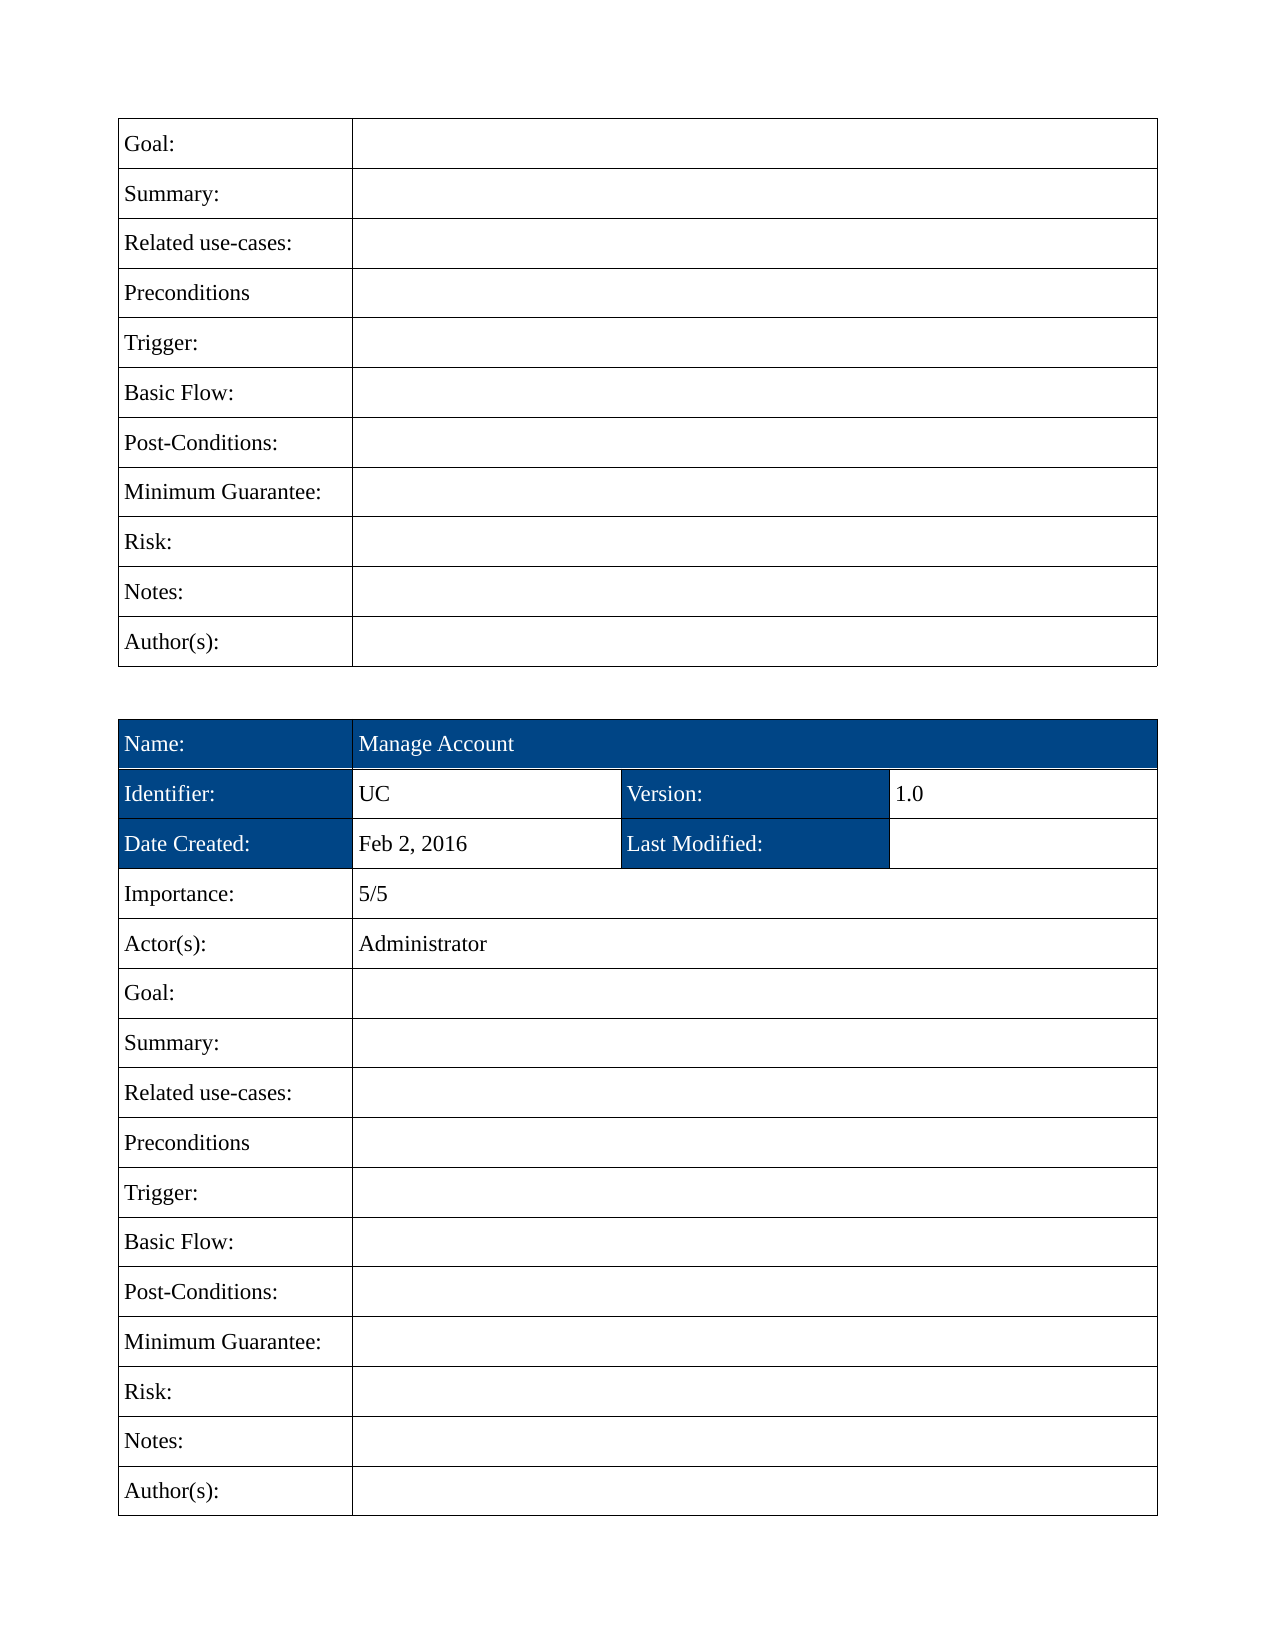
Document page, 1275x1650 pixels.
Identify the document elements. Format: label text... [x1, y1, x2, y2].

table_cell Related use-cases: [119, 1068, 352, 1117]
table_cell [353, 1467, 1157, 1515]
table_cell [353, 1118, 1157, 1167]
table_cell Summary: [119, 1019, 352, 1067]
table_cell Post-Conditions: [119, 1267, 352, 1316]
table_cell Goal: [119, 969, 352, 1017]
table_cell Trigger: [119, 318, 352, 367]
table_header Name: [119, 720, 352, 768]
table_cell [353, 1417, 1157, 1466]
table_cell Risk: [119, 1367, 352, 1416]
table_cell [353, 418, 1157, 467]
table_cell [353, 517, 1157, 566]
table_cell Goal: [119, 119, 352, 168]
table_cell 1.0 [890, 770, 1157, 818]
table_cell Minimum Guarantee: [119, 468, 352, 516]
table_cell Actor(s): [119, 919, 352, 968]
table_cell [890, 819, 1157, 868]
table_cell [353, 567, 1157, 616]
table_cell [353, 1168, 1157, 1217]
table_cell [353, 119, 1157, 168]
table_cell [353, 1317, 1157, 1366]
table_cell [353, 1019, 1157, 1067]
table_cell [353, 1367, 1157, 1416]
table_cell [353, 969, 1157, 1017]
table_cell 5/5 [353, 869, 1157, 918]
table_cell Version: [622, 770, 889, 818]
table_cell Preconditions [119, 1118, 352, 1167]
table_cell Risk: [119, 517, 352, 566]
table_cell Date Created: [119, 819, 352, 868]
table_cell [353, 269, 1157, 317]
table_cell [353, 1267, 1157, 1316]
table_cell [353, 617, 1157, 666]
table_cell [353, 1218, 1157, 1266]
table_cell UC [353, 770, 621, 818]
table_cell Minimum Guarantee: [119, 1317, 352, 1366]
table_cell [353, 368, 1157, 417]
table_cell Identifier: [119, 770, 352, 818]
table_cell Preconditions [119, 269, 352, 317]
table_cell Basic Flow: [119, 1218, 352, 1266]
table_cell Trigger: [119, 1168, 352, 1217]
table_cell Post-Conditions: [119, 418, 352, 467]
table_cell Administrator [353, 919, 1157, 968]
table_cell Last Modified: [622, 819, 889, 868]
table_cell Notes: [119, 1417, 352, 1466]
table_cell Basic Flow: [119, 368, 352, 417]
table_cell Author(s): [119, 1467, 352, 1515]
table_cell [353, 318, 1157, 367]
table_cell Related use-cases: [119, 219, 352, 267]
table_cell Summary: [119, 169, 352, 218]
table_cell [353, 219, 1157, 267]
table_cell Feb 2, 2016 [353, 819, 621, 868]
table_cell [353, 468, 1157, 516]
table_header Manage Account [353, 720, 1157, 768]
table_cell Author(s): [119, 617, 352, 666]
table_cell Importance: [119, 869, 352, 918]
table_cell [353, 169, 1157, 218]
table_cell Notes: [119, 567, 352, 616]
table_cell [353, 1068, 1157, 1117]
